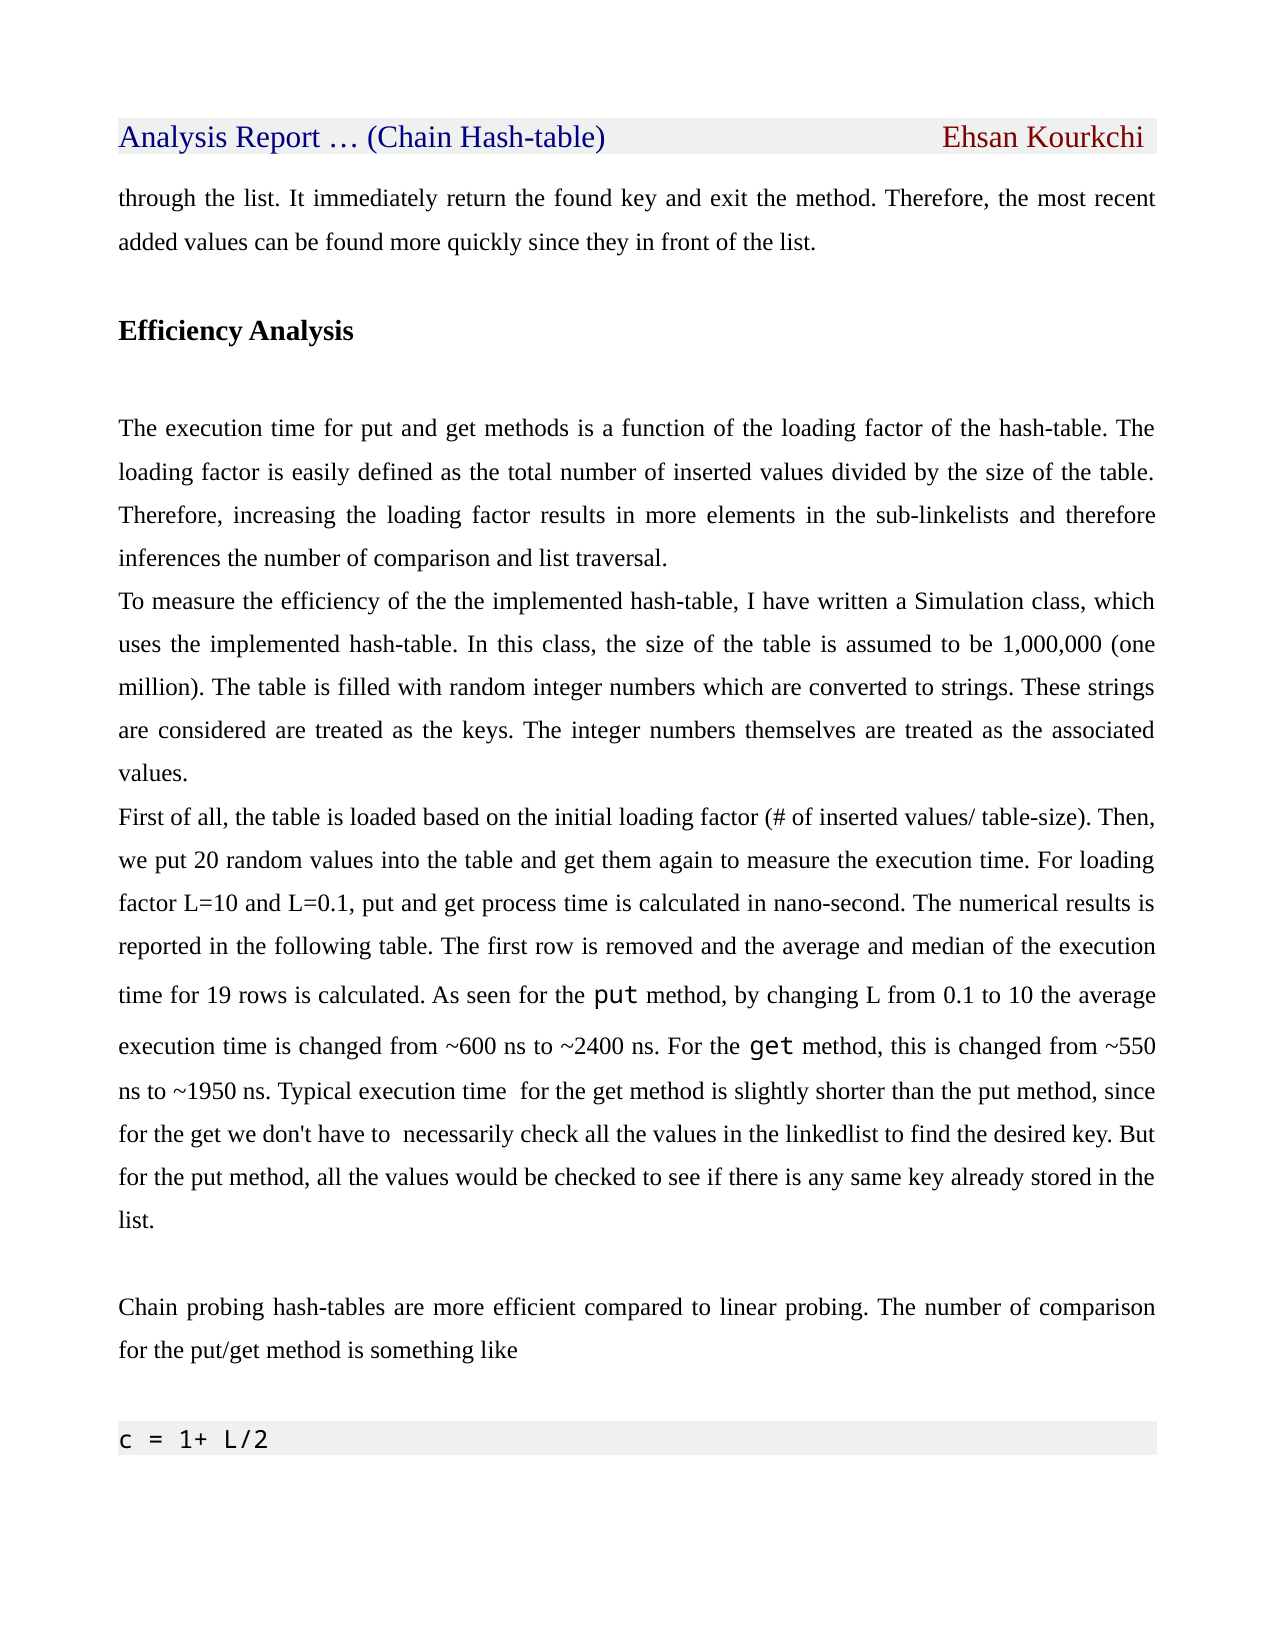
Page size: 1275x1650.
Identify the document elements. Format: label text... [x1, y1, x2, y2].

text Efficiency Analysis [118, 313, 1157, 346]
text To measure the efficiency of the the implemented hash-table, I have written a Simulation class, which uses the implemented hash-table. In this class, the size of the table is assumed to be 1,000,000 (one million). The table is filled with random integer numbers which are converted to strings. These strings are considered are treated as the keys. The integer numbers themselves are treated as the associated values. [118, 586, 1157, 787]
text Chain probing hash-tables are more efficient compared to linear probing. The number of comparison for the put/get method is something like [118, 1292, 1157, 1364]
text The execution time for put and get methods is a function of the loading factor of the hash-table. The loading factor is easily defined as the total number of inserted values divided by the size of the table. Therefore, increasing the loading factor results in more elements in the sub-linkelists and therefore inferences the number of comparison and list traversal. [118, 413, 1157, 572]
text c = 1+ L/2 [118, 1421, 1157, 1455]
text through the list. It immediately return the found key and exit the method. Therefore, the most recent added values can be found more quickly since they in front of the list. [118, 183, 1157, 255]
text First of all, the table is loaded based on the initial loading factor (# of inserted values/ table-size). Then, we put 20 random values into the table and get them again to measure the execution time. For loading factor L=10 and L=0.1, put and get process time is calculated in nano-second. The numerical results is reported in the following table. The first row is removed and the average and median of the execution time for 19 rows is calculated. As seen for the put method, by changing L from 0.1 to 10 the average execution time is changed from ~600 ns to ~2400 ns. For the get method, this is changed from ~550 ns to ~1950 ns. Typical execution time for the get method is slightly shorter than the put method, since for the get we don't have to necessarily check all the values in the linkedlist to find the desired key. But for the put method, all the values would be checked to see if there is any same key already stored in the list. [118, 802, 1157, 1234]
